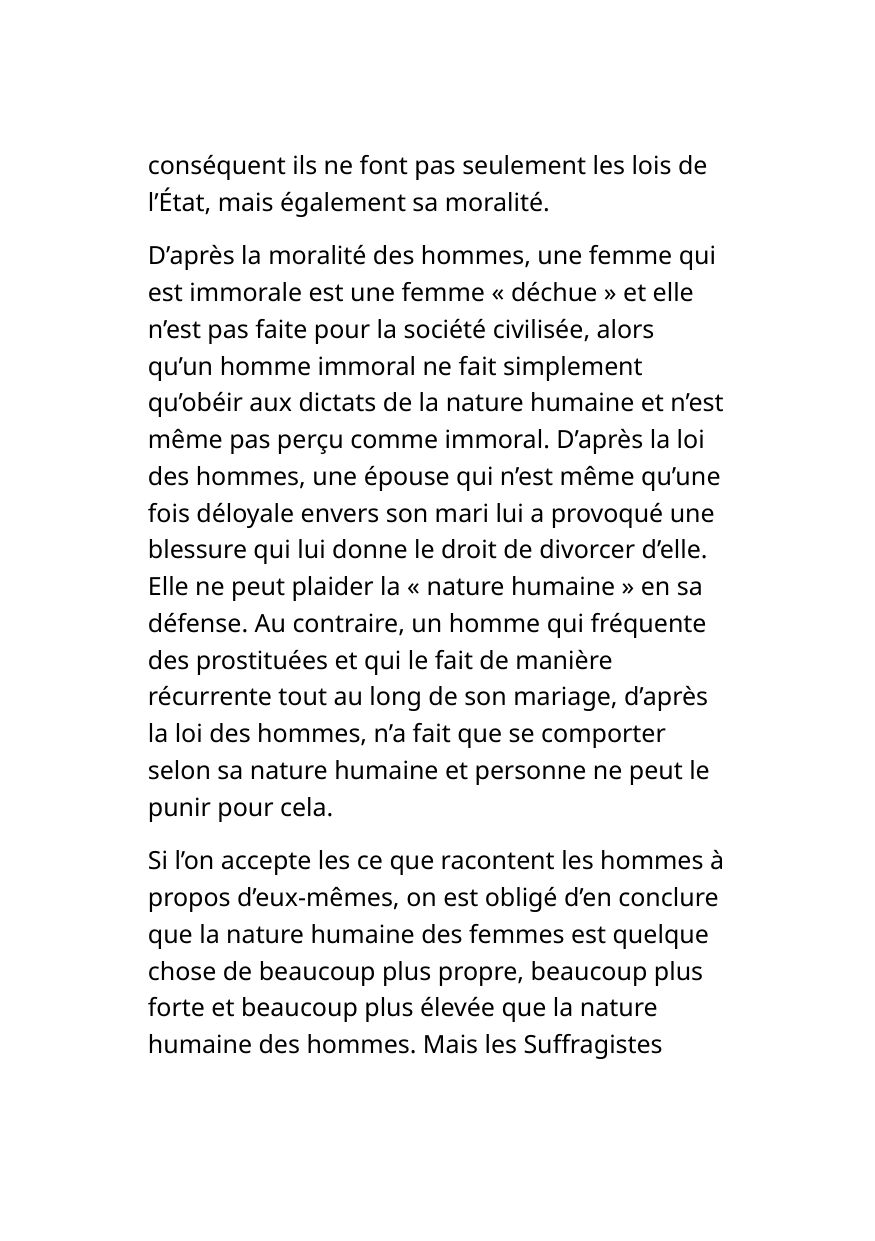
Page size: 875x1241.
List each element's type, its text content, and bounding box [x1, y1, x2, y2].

text conséquent ils ne font pas seulement les lois de l’État, mais également sa moralité. [148, 148, 726, 218]
text Si l’on accepte les ce que racontent les hommes à propos d’eux-mêmes, on est obligé d’en conclure que la nature humaine des femmes est quelque chose de beaucoup plus propre, beaucoup plus forte et beaucoup plus élevée que la nature humaine des hommes. Mais les Suffragistes [148, 843, 726, 1061]
text D’après la moralité des hommes, une femme qui est immorale est une femme « déchue » et elle n’est pas faite pour la société civilisée, alors qu’un homme immoral ne fait simplement qu’obéir aux dictats de la nature humaine et n’est même pas perçu comme immoral. D’après la loi des hommes, une épouse qui n’est même qu’une fois déloyale envers son mari lui a provoqué une blessure qui lui donne le droit de divorcer d’elle. Elle ne peut plaider la « nature humaine » en sa défense. Au contraire, un homme qui fréquente des prostituées et qui le fait de manière récurrente tout au long de son mariage, d’après la loi des hommes, n’a fait que se comporter selon sa nature humaine et personne ne peut le punir pour cela. [148, 238, 726, 823]
